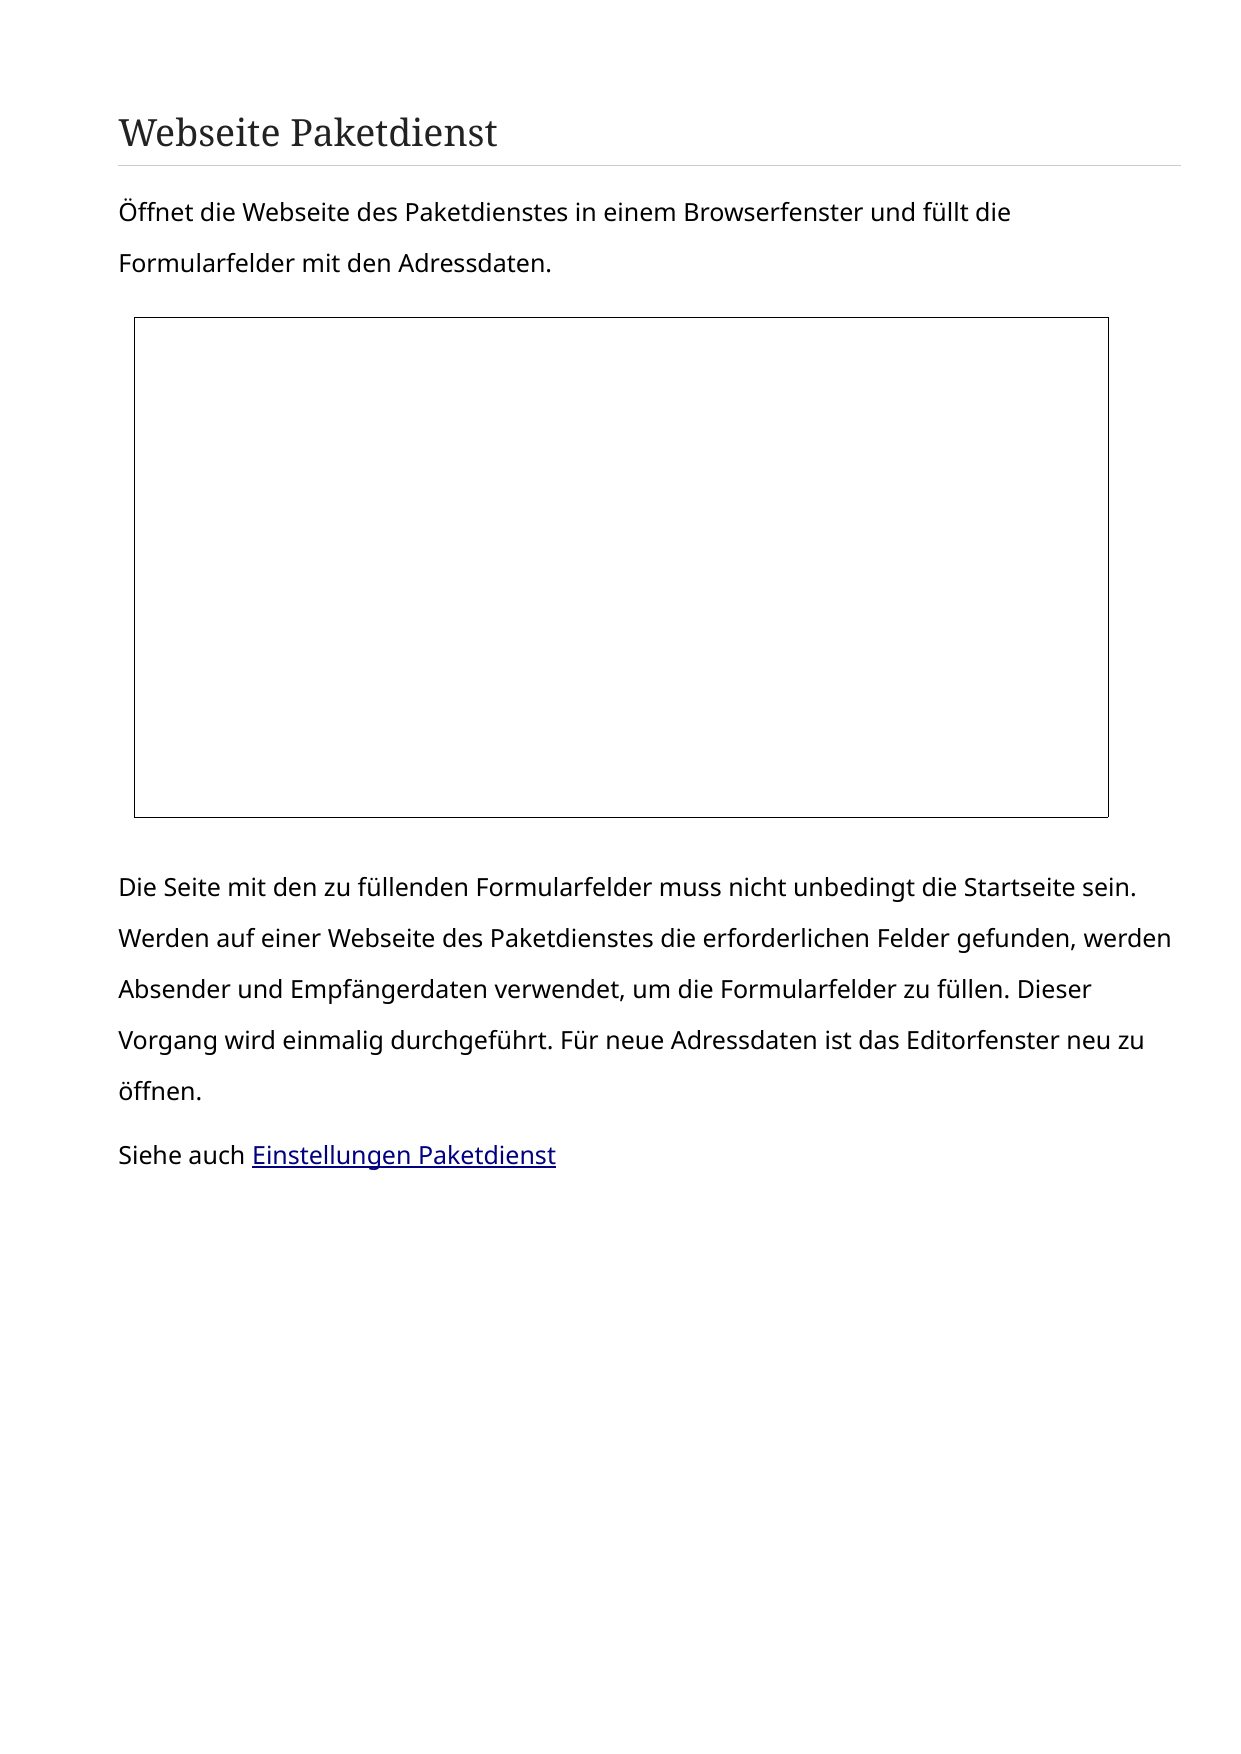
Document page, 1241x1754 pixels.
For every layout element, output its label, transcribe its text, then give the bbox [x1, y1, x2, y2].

text Die Seite mit den zu füllenden Formularfelder muss nicht unbedingt die Startseite sein. Werden auf einer Webseite des Paketdienstes die erforderlichen Felder gefunden, werden Absender und Empfängerdaten verwendet, um die Formularfelder zu füllen. Dieser Vorgang wird einmalig durchgeführt. Für neue Adressdaten ist das Editorfenster neu zu öffnen. [118, 870, 1181, 1108]
text Öffnet die Webseite des Paketdienstes in einem Browserfenster und füllt die Formularfelder mit den Adressdaten. [118, 194, 1181, 279]
text Siehe auch Einstellungen Paketdienst [118, 1137, 1181, 1171]
subtitle Webseite Paketdienst [118, 106, 1181, 165]
